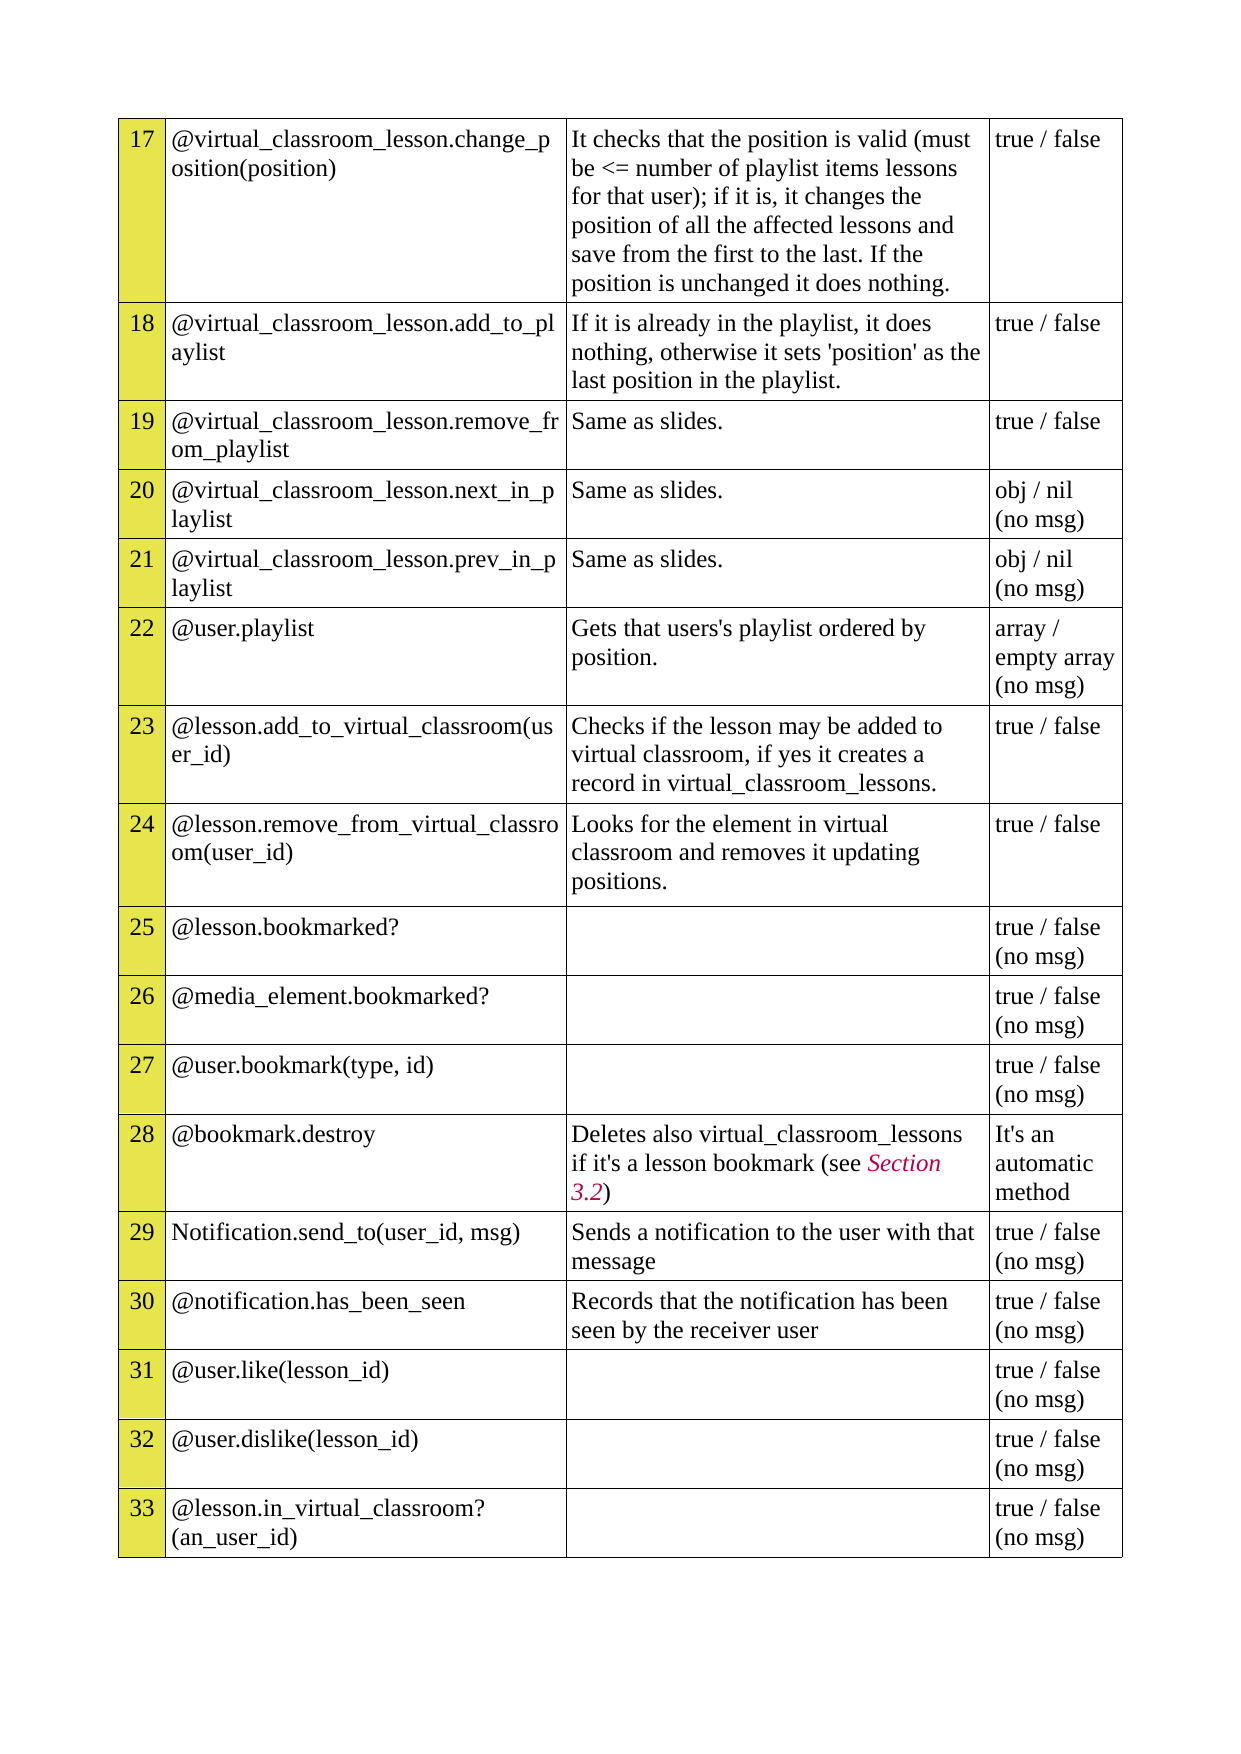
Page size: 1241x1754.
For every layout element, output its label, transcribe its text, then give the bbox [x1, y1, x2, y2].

table_cell @virtual_classroom_lesson.prev_in_playlist [166, 539, 566, 607]
table_cell true / false [990, 401, 1122, 469]
table_cell 33 [119, 1489, 165, 1557]
table_cell @user.dislike(lesson_id) [166, 1420, 566, 1487]
table_cell Gets that users's playlist ordered by position. [567, 608, 989, 705]
table_cell 18 [119, 303, 165, 400]
table_cell @user.playlist [166, 608, 566, 705]
table_cell @user.bookmark(type, id) [166, 1045, 566, 1113]
table_cell true / false (no msg) [990, 1212, 1122, 1280]
table_cell true / false [990, 303, 1122, 400]
table_cell 24 [119, 804, 165, 906]
table_cell obj / nil (no msg) [990, 539, 1122, 607]
table_cell 17 [119, 119, 165, 302]
table_cell 25 [119, 907, 165, 975]
table_cell 32 [119, 1420, 165, 1487]
table_cell true / false [990, 119, 1122, 302]
table_cell true / false (no msg) [990, 976, 1122, 1044]
table_cell @media_element.bookmarked? [166, 976, 566, 1044]
table_cell obj / nil (no msg) [990, 470, 1122, 538]
table_cell Checks if the lesson may be added to virtual classroom, if yes it creates a record in virtual_classroom_lessons. [567, 706, 989, 803]
table_cell [567, 1045, 989, 1113]
table_cell Sends a notification to the user with that message [567, 1212, 989, 1280]
table_cell true / false (no msg) [990, 1350, 1122, 1418]
table_cell Same as slides. [567, 401, 989, 469]
table_cell @virtual_classroom_lesson.add_to_playlist [166, 303, 566, 400]
table_cell 28 [119, 1115, 165, 1211]
table_cell @virtual_classroom_lesson.remove_from_playlist [166, 401, 566, 469]
table_cell [567, 976, 989, 1044]
table_cell Notification.send_to(user_id, msg) [166, 1212, 566, 1280]
table_cell 19 [119, 401, 165, 469]
table_cell @lesson.bookmarked? [166, 907, 566, 975]
table_cell true / false (no msg) [990, 1489, 1122, 1557]
table_cell Same as slides. [567, 470, 989, 538]
table_cell true / false (no msg) [990, 907, 1122, 975]
table_cell 21 [119, 539, 165, 607]
table_cell 30 [119, 1281, 165, 1349]
table_cell [567, 1350, 989, 1418]
table_cell 23 [119, 706, 165, 803]
table_cell true / false (no msg) [990, 1420, 1122, 1487]
table_cell Looks for the element in virtual classroom and removes it updating positions. [567, 804, 989, 906]
table_cell @virtual_classroom_lesson.next_in_playlist [166, 470, 566, 538]
table_cell 26 [119, 976, 165, 1044]
table_cell 29 [119, 1212, 165, 1280]
table_cell @lesson.remove_from_virtual_classroom(user_id) [166, 804, 566, 906]
table_cell 20 [119, 470, 165, 538]
table_cell It's an automatic method [990, 1115, 1122, 1211]
table_cell true / false [990, 804, 1122, 906]
table_cell Same as slides. [567, 539, 989, 607]
table_cell true / false (no msg) [990, 1045, 1122, 1113]
table_cell @bookmark.destroy [166, 1115, 566, 1211]
table_cell 22 [119, 608, 165, 705]
table_cell true / false (no msg) [990, 1281, 1122, 1349]
table_cell Deletes also virtual_classroom_lessons if it's a lesson bookmark (see Section 3.2) [567, 1115, 989, 1211]
table_cell @lesson.in_virtual_classroom?(an_user_id) [166, 1489, 566, 1557]
table_cell @lesson.add_to_virtual_classroom(user_id) [166, 706, 566, 803]
table_cell [567, 1489, 989, 1557]
table_cell [567, 907, 989, 975]
table_cell If it is already in the playlist, it does nothing, otherwise it sets 'position' as the last position in the playlist. [567, 303, 989, 400]
table_cell true / false [990, 706, 1122, 803]
table_cell It checks that the position is valid (must be <= number of playlist items lessons for that user); if it is, it changes the position of all the affected lessons and save from the first to the last. If the position is unchanged it does nothing. [567, 119, 989, 302]
table_cell [567, 1420, 989, 1487]
table_cell @virtual_classroom_lesson.change_position(position) [166, 119, 566, 302]
table_cell 27 [119, 1045, 165, 1113]
table_cell 31 [119, 1350, 165, 1418]
table_cell array / empty array (no msg) [990, 608, 1122, 705]
table_cell Records that the notification has been seen by the receiver user [567, 1281, 989, 1349]
table_cell @user.like(lesson_id) [166, 1350, 566, 1418]
table_cell @notification.has_been_seen [166, 1281, 566, 1349]
